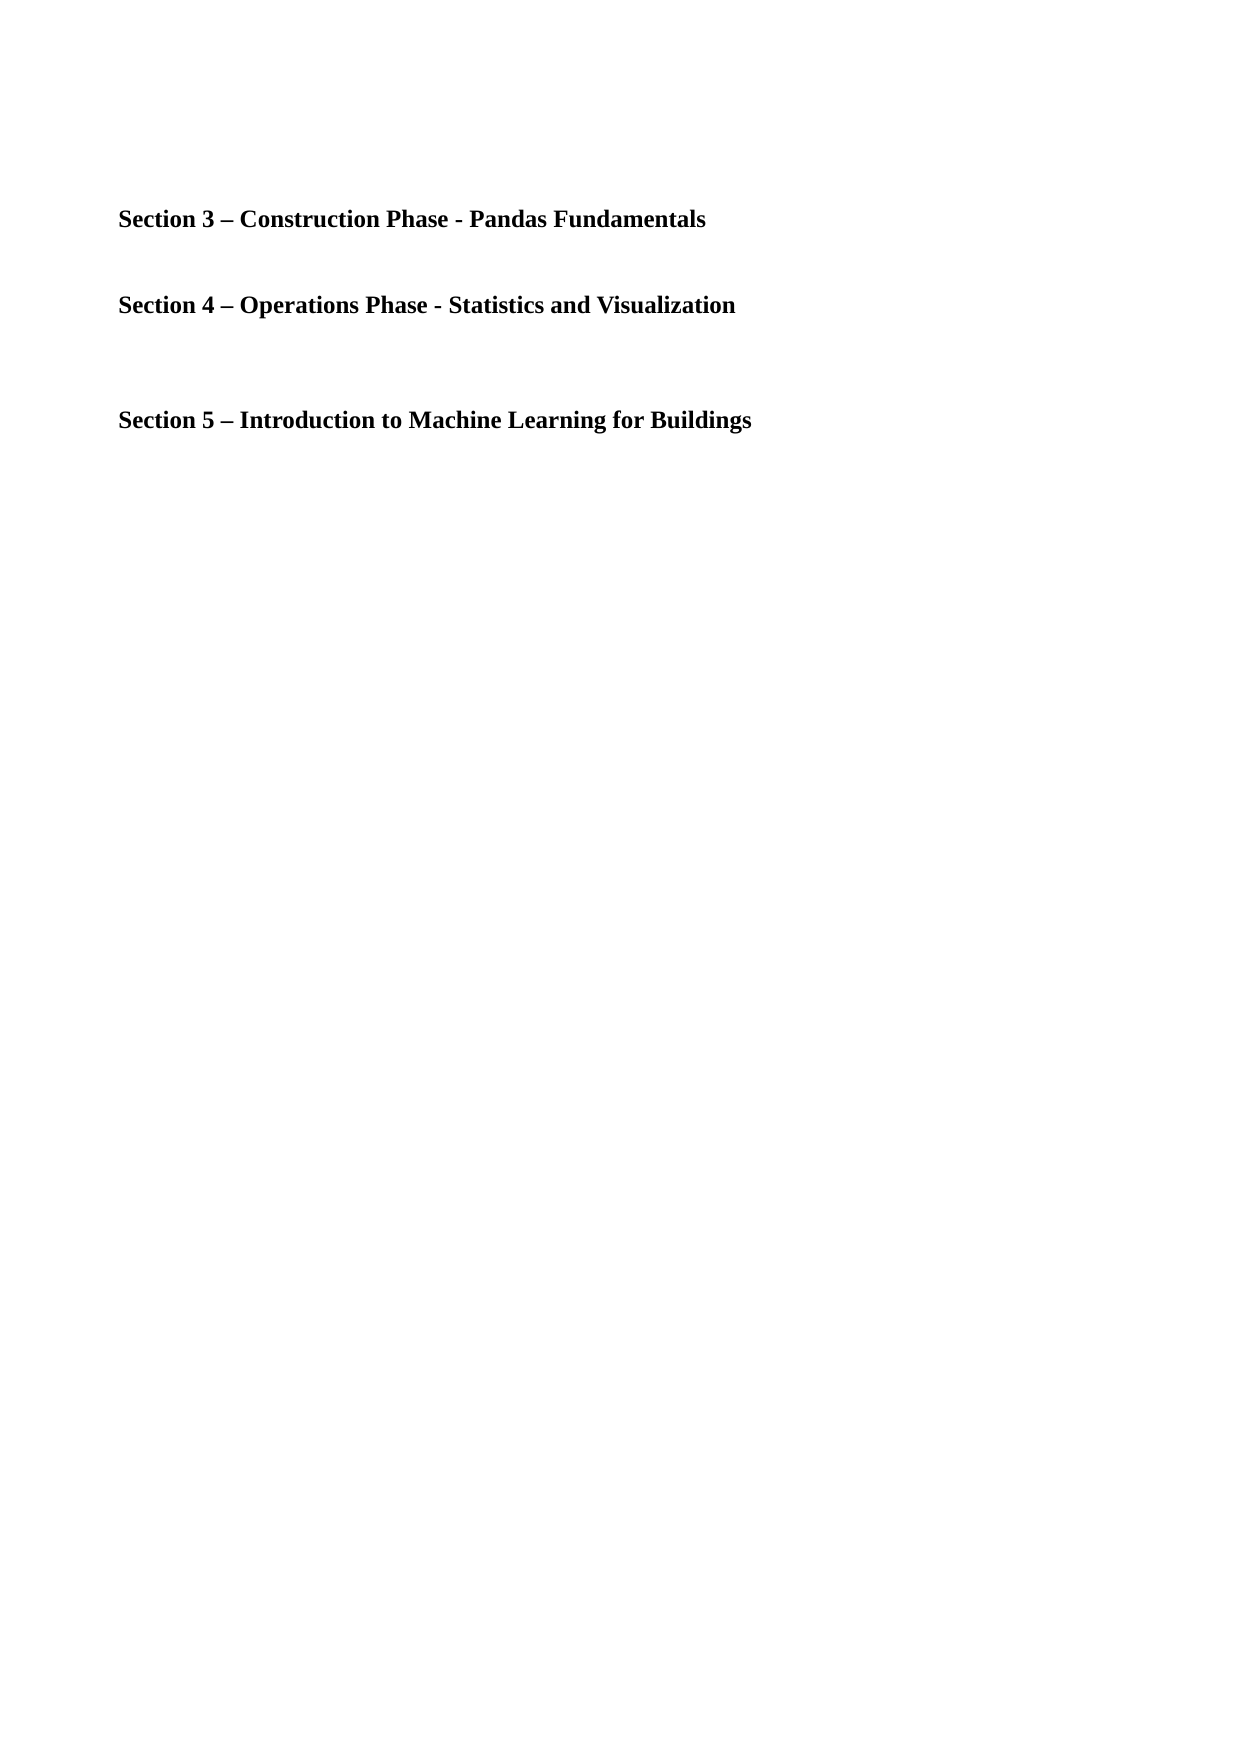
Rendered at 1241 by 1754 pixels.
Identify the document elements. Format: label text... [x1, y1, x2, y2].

text Section 5 – Introduction to Machine Learning for Buildings [118, 406, 1122, 434]
text Section 4 – Operations Phase - Statistics and Visualization [118, 291, 1122, 319]
text Section 3 – Construction Phase - Pandas Fundamentals [118, 204, 1122, 233]
